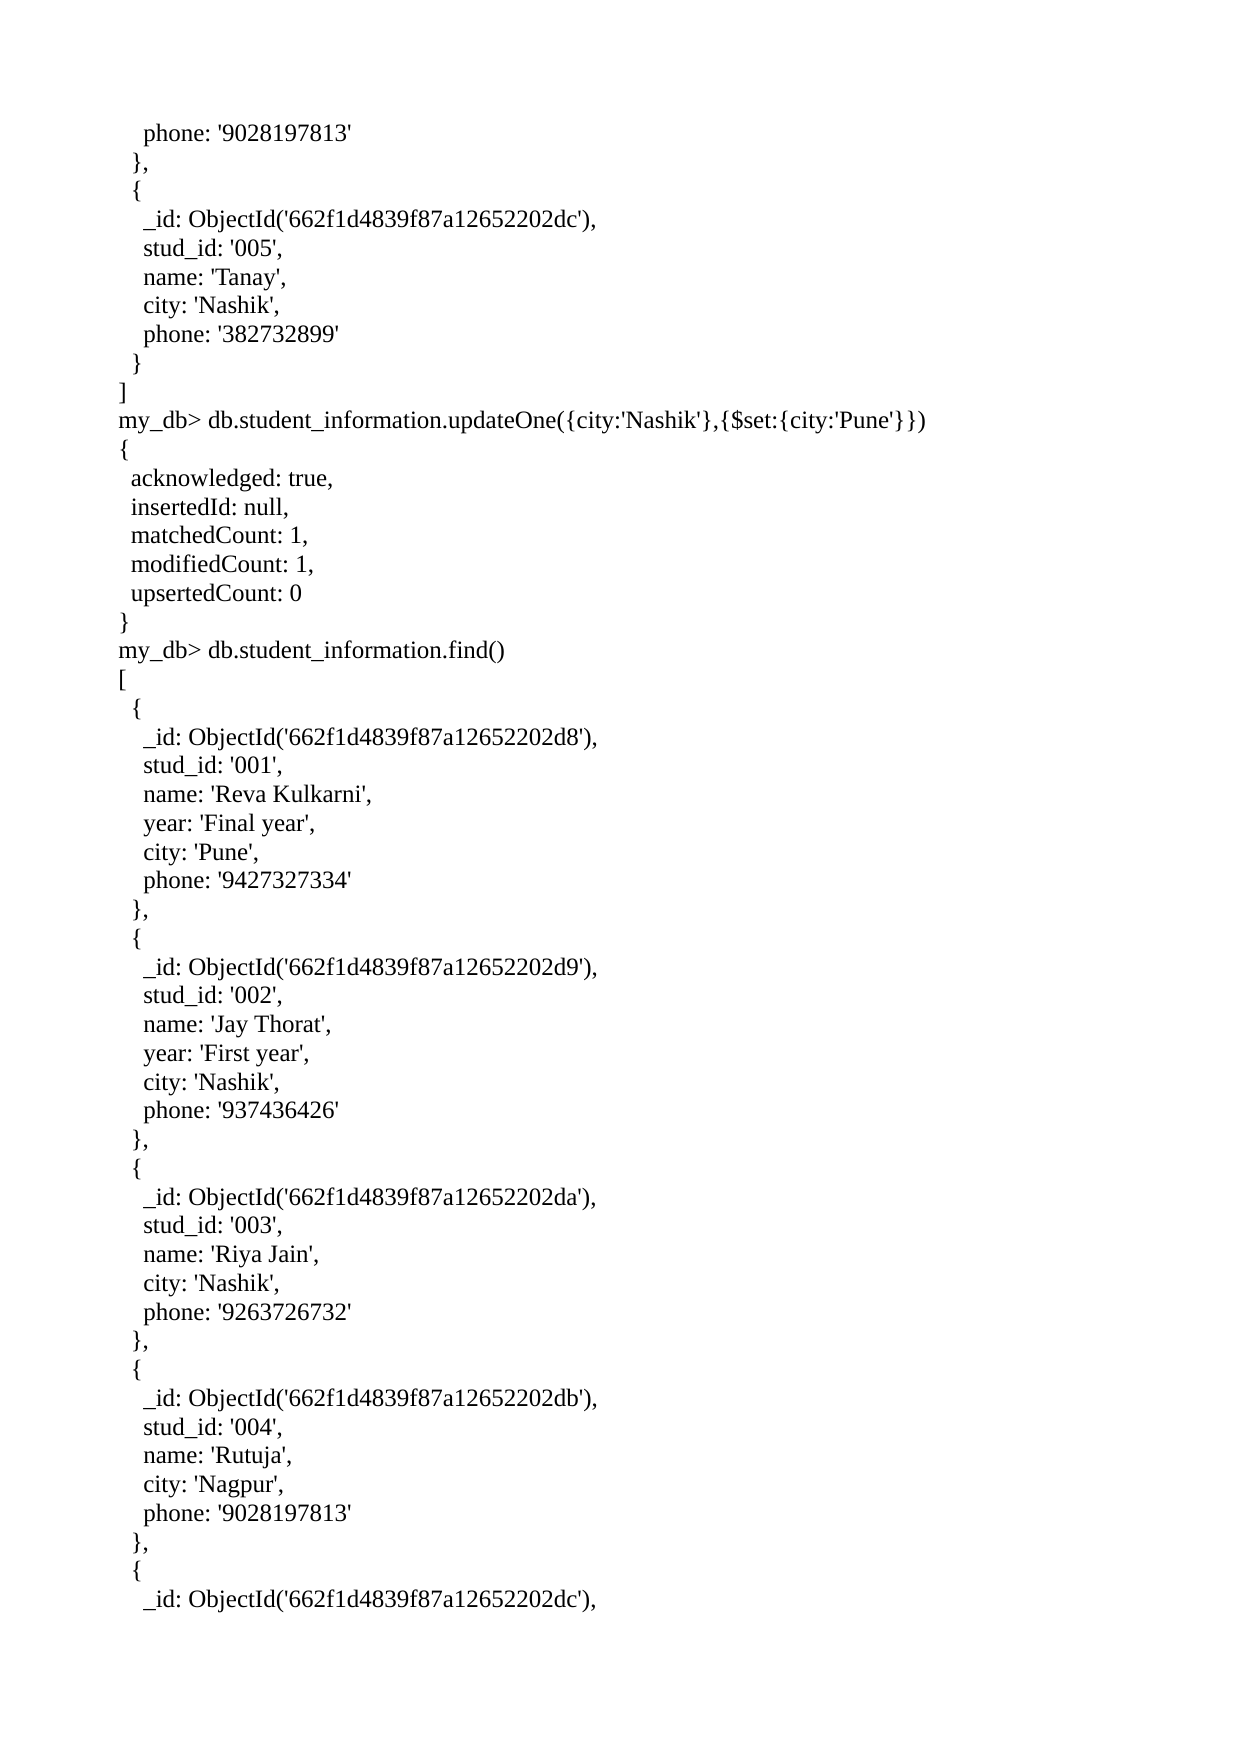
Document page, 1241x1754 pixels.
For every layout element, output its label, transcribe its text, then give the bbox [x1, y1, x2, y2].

text city: 'Pune', [118, 837, 1122, 866]
text stud_id: '001', [118, 751, 1122, 779]
text my_db> db.student_information.updateOne({city:'Nashik'},{$set:{city:'Pune'}}) [118, 406, 1122, 434]
text name: 'Reva Kulkarni', [118, 779, 1122, 808]
text city: 'Nashik', [118, 1268, 1122, 1297]
text _id: ObjectId('662f1d4839f87a12652202d9'), [118, 952, 1122, 981]
text name: 'Rutuja', [118, 1441, 1122, 1469]
text }, [118, 147, 1122, 176]
text [ [118, 664, 1122, 693]
text }, [118, 1527, 1122, 1556]
text _id: ObjectId('662f1d4839f87a12652202d8'), [118, 722, 1122, 751]
text phone: '382732899' [118, 319, 1122, 348]
text phone: '9263726732' [118, 1297, 1122, 1326]
text _id: ObjectId('662f1d4839f87a12652202dc'), [118, 1584, 1122, 1613]
text phone: '937436426' [118, 1096, 1122, 1124]
text upsertedCount: 0 [118, 578, 1122, 607]
text name: 'Jay Thorat', [118, 1009, 1122, 1038]
text phone: '9028197813' [118, 118, 1122, 147]
text ] [118, 377, 1122, 406]
text }, [118, 1326, 1122, 1354]
text name: 'Tanay', [118, 262, 1122, 291]
text }, [118, 894, 1122, 923]
text _id: ObjectId('662f1d4839f87a12652202db'), [118, 1383, 1122, 1412]
text { [118, 923, 1122, 952]
text city: 'Nashik', [118, 291, 1122, 319]
text year: 'First year', [118, 1038, 1122, 1067]
text { [118, 176, 1122, 204]
text stud_id: '002', [118, 981, 1122, 1009]
text { [118, 1354, 1122, 1383]
text stud_id: '004', [118, 1412, 1122, 1441]
text insertedId: null, [118, 492, 1122, 521]
text year: 'Final year', [118, 808, 1122, 837]
text city: 'Nashik', [118, 1067, 1122, 1096]
text { [118, 1556, 1122, 1584]
text { [118, 1153, 1122, 1182]
text modifiedCount: 1, [118, 549, 1122, 578]
text acknowledged: true, [118, 463, 1122, 492]
text phone: '9427327334' [118, 866, 1122, 894]
text _id: ObjectId('662f1d4839f87a12652202dc'), [118, 204, 1122, 233]
text } [118, 607, 1122, 636]
text matchedCount: 1, [118, 521, 1122, 549]
text city: 'Nagpur', [118, 1469, 1122, 1498]
text _id: ObjectId('662f1d4839f87a12652202da'), [118, 1182, 1122, 1211]
text { [118, 693, 1122, 722]
text stud_id: '003', [118, 1211, 1122, 1239]
text stud_id: '005', [118, 233, 1122, 262]
text } [118, 348, 1122, 377]
text phone: '9028197813' [118, 1498, 1122, 1527]
text { [118, 434, 1122, 463]
text }, [118, 1124, 1122, 1153]
text name: 'Riya Jain', [118, 1239, 1122, 1268]
text my_db> db.student_information.find() [118, 636, 1122, 664]
